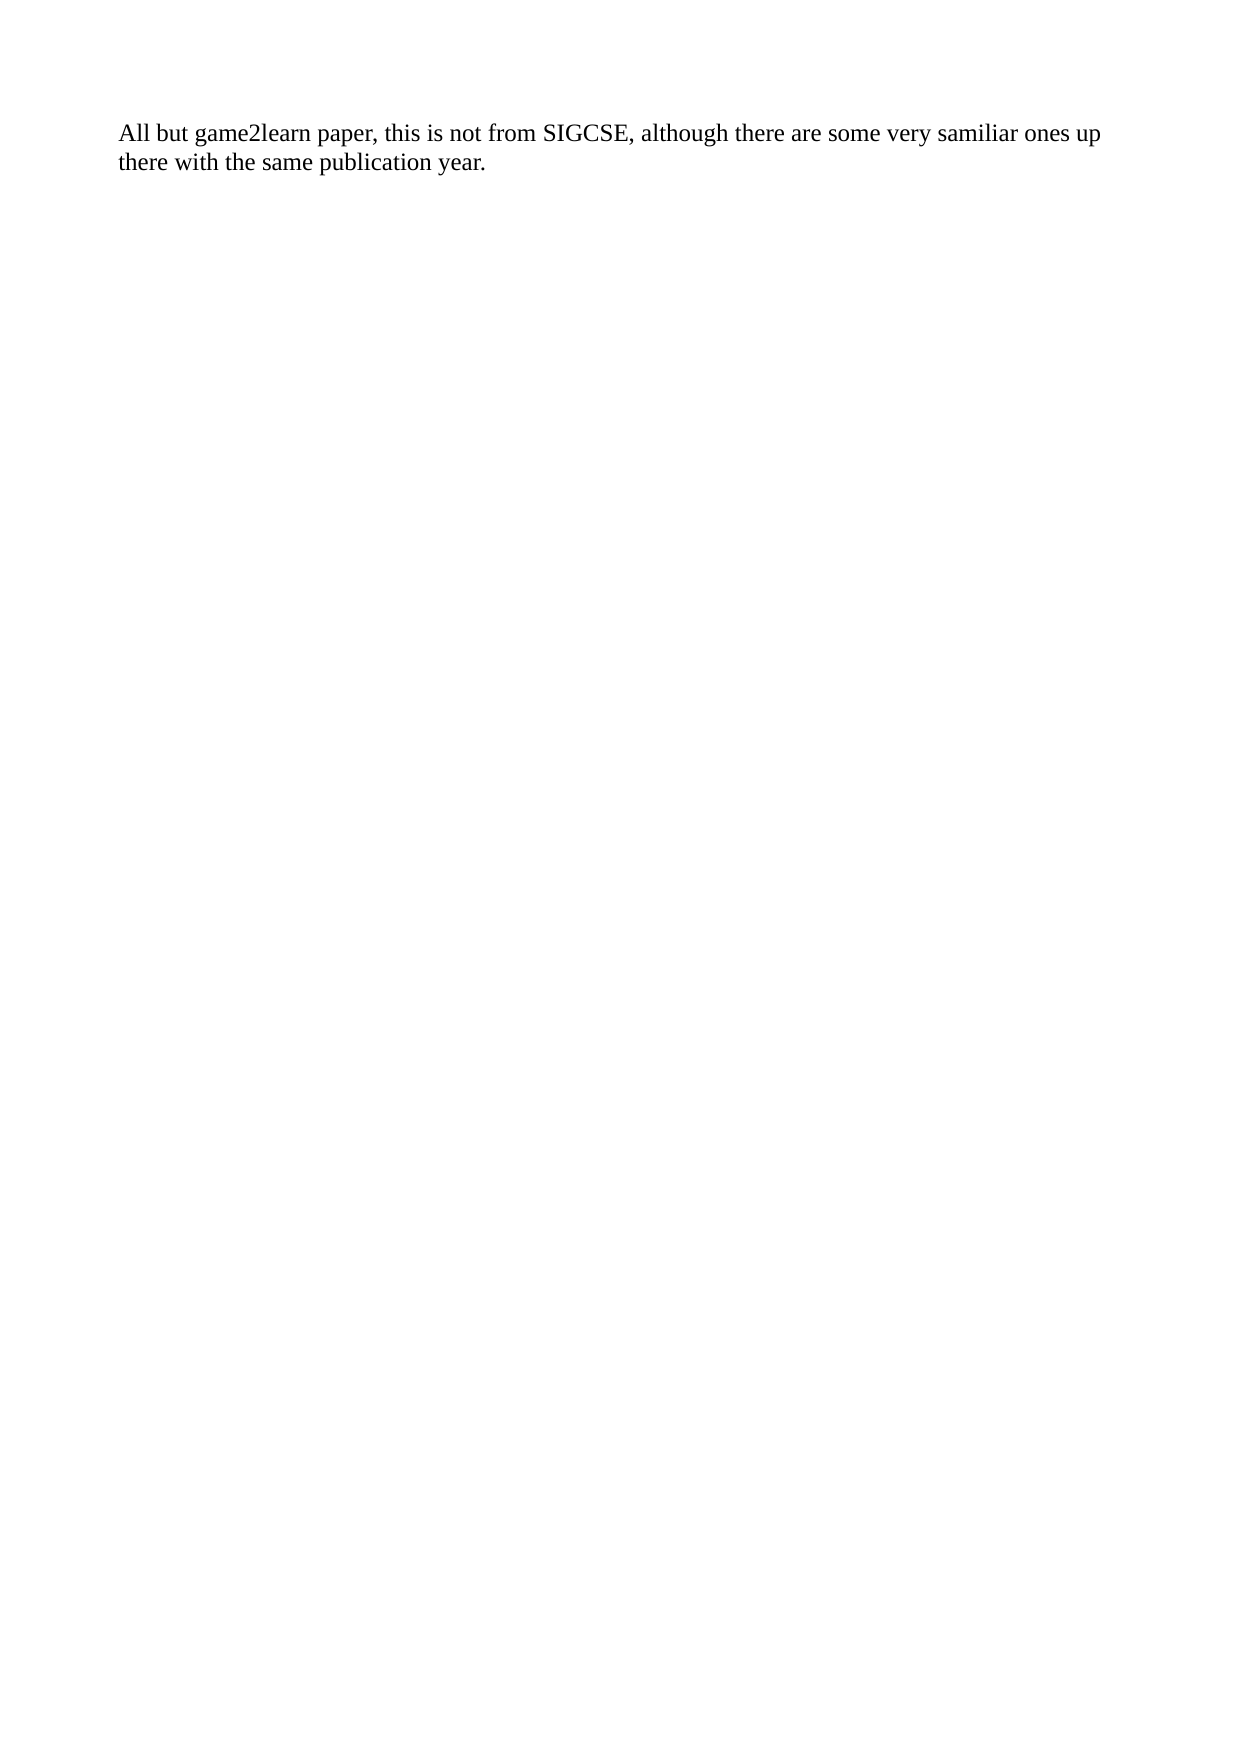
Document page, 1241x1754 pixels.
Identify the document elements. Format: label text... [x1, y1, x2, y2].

text All but game2learn paper, this is not from SIGCSE, although there are some very samiliar ones up there with the same publication year. [118, 118, 1122, 176]
